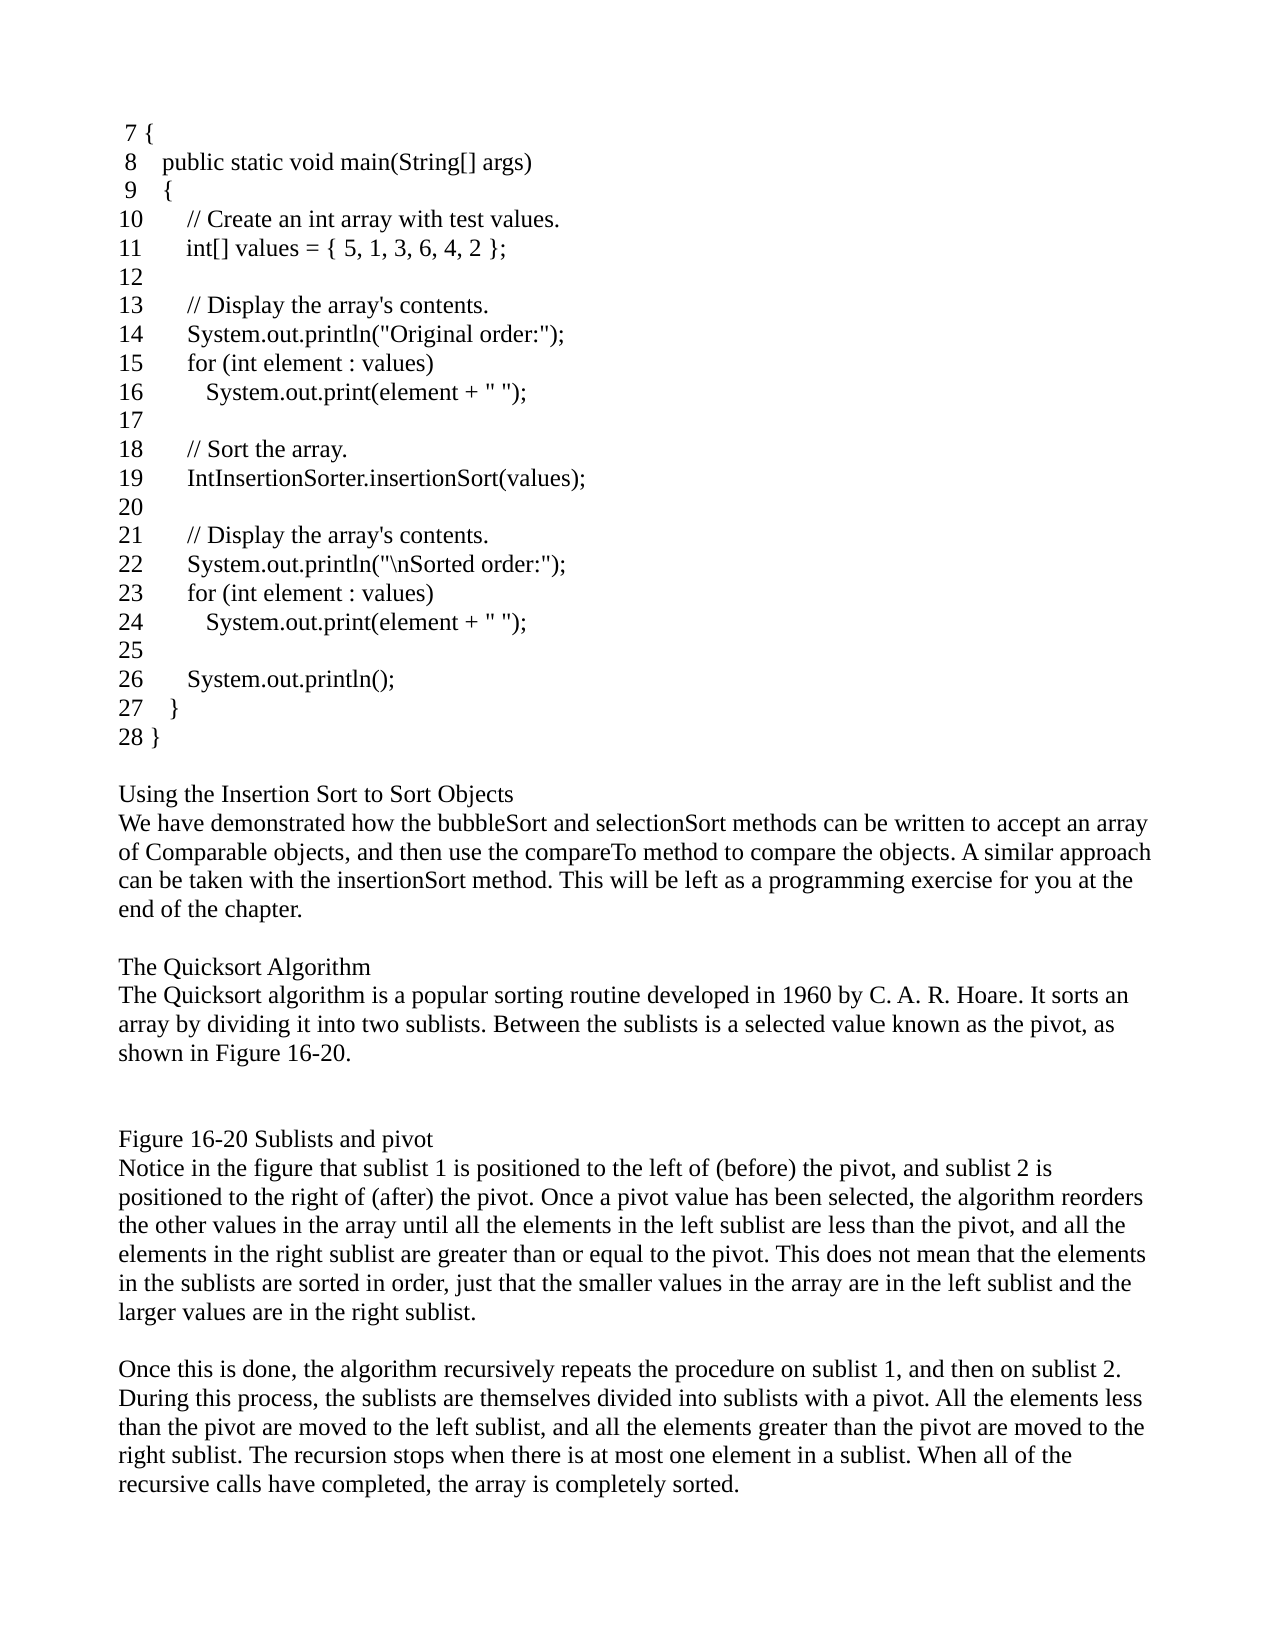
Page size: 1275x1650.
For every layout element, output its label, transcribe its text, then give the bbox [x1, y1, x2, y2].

text 22 System.out.println("\nSorted order:"); [118, 549, 1157, 578]
text 18 // Sort the array. [118, 434, 1157, 463]
text 12 [118, 262, 1157, 291]
text 19 IntInsertionSorter.insertionSort(values); [118, 463, 1157, 492]
text 9 { [118, 176, 1157, 204]
text The Quicksort algorithm is a popular sorting routine developed in 1960 by C. A. R. Hoare. It sorts an array by dividing it into two sublists. Between the sublists is a selected value known as the pivot, as shown in Figure 16-20. [118, 981, 1157, 1067]
text 13 // Display the array's contents. [118, 291, 1157, 319]
text 11 int[] values = { 5, 1, 3, 6, 4, 2 }; [118, 233, 1157, 262]
text 8 public static void main(String[] args) [118, 147, 1157, 176]
text Figure 16-20 Sublists and pivot [118, 1124, 1157, 1153]
text 10 // Create an int array with test values. [118, 204, 1157, 233]
text Using the Insertion Sort to Sort Objects [118, 779, 1157, 808]
text 27 } [118, 693, 1157, 722]
text 15 for (int element : values) [118, 348, 1157, 377]
text 14 System.out.println("Original order:"); [118, 319, 1157, 348]
text Notice in the figure that sublist 1 is positioned to the left of (before) the pivot, and sublist 2 is positioned to the right of (after) the pivot. Once a pivot value has been selected, the algorithm reorders the other values in the array until all the elements in the left sublist are less than the pivot, and all the elements in the right sublist are greater than or equal to the pivot. This does not mean that the elements in the sublists are sorted in order, just that the smaller values in the array are in the left sublist and the larger values are in the right sublist. [118, 1153, 1157, 1326]
text 20 [118, 492, 1157, 521]
text 21 // Display the array's contents. [118, 521, 1157, 549]
text 17 [118, 406, 1157, 434]
text 24 System.out.print(element + " "); [118, 607, 1157, 636]
text 26 System.out.println(); [118, 664, 1157, 693]
text The Quicksort Algorithm [118, 952, 1157, 981]
text 28 } [118, 722, 1157, 751]
text 7 { [118, 118, 1157, 147]
text 16 System.out.print(element + " "); [118, 377, 1157, 406]
text 25 [118, 636, 1157, 664]
text We have demonstrated how the bubbleSort and selectionSort methods can be written to accept an array of Comparable objects, and then use the compareTo method to compare the objects. A similar approach can be taken with the insertionSort method. This will be left as a programming exercise for you at the end of the chapter. [118, 808, 1157, 923]
text Once this is done, the algorithm recursively repeats the procedure on sublist 1, and then on sublist 2. During this process, the sublists are themselves divided into sublists with a pivot. All the elements less than the pivot are moved to the left sublist, and all the elements greater than the pivot are moved to the right sublist. The recursion stops when there is at most one element in a sublist. When all of the recursive calls have completed, the array is completely sorted. [118, 1354, 1157, 1498]
text 23 for (int element : values) [118, 578, 1157, 607]
